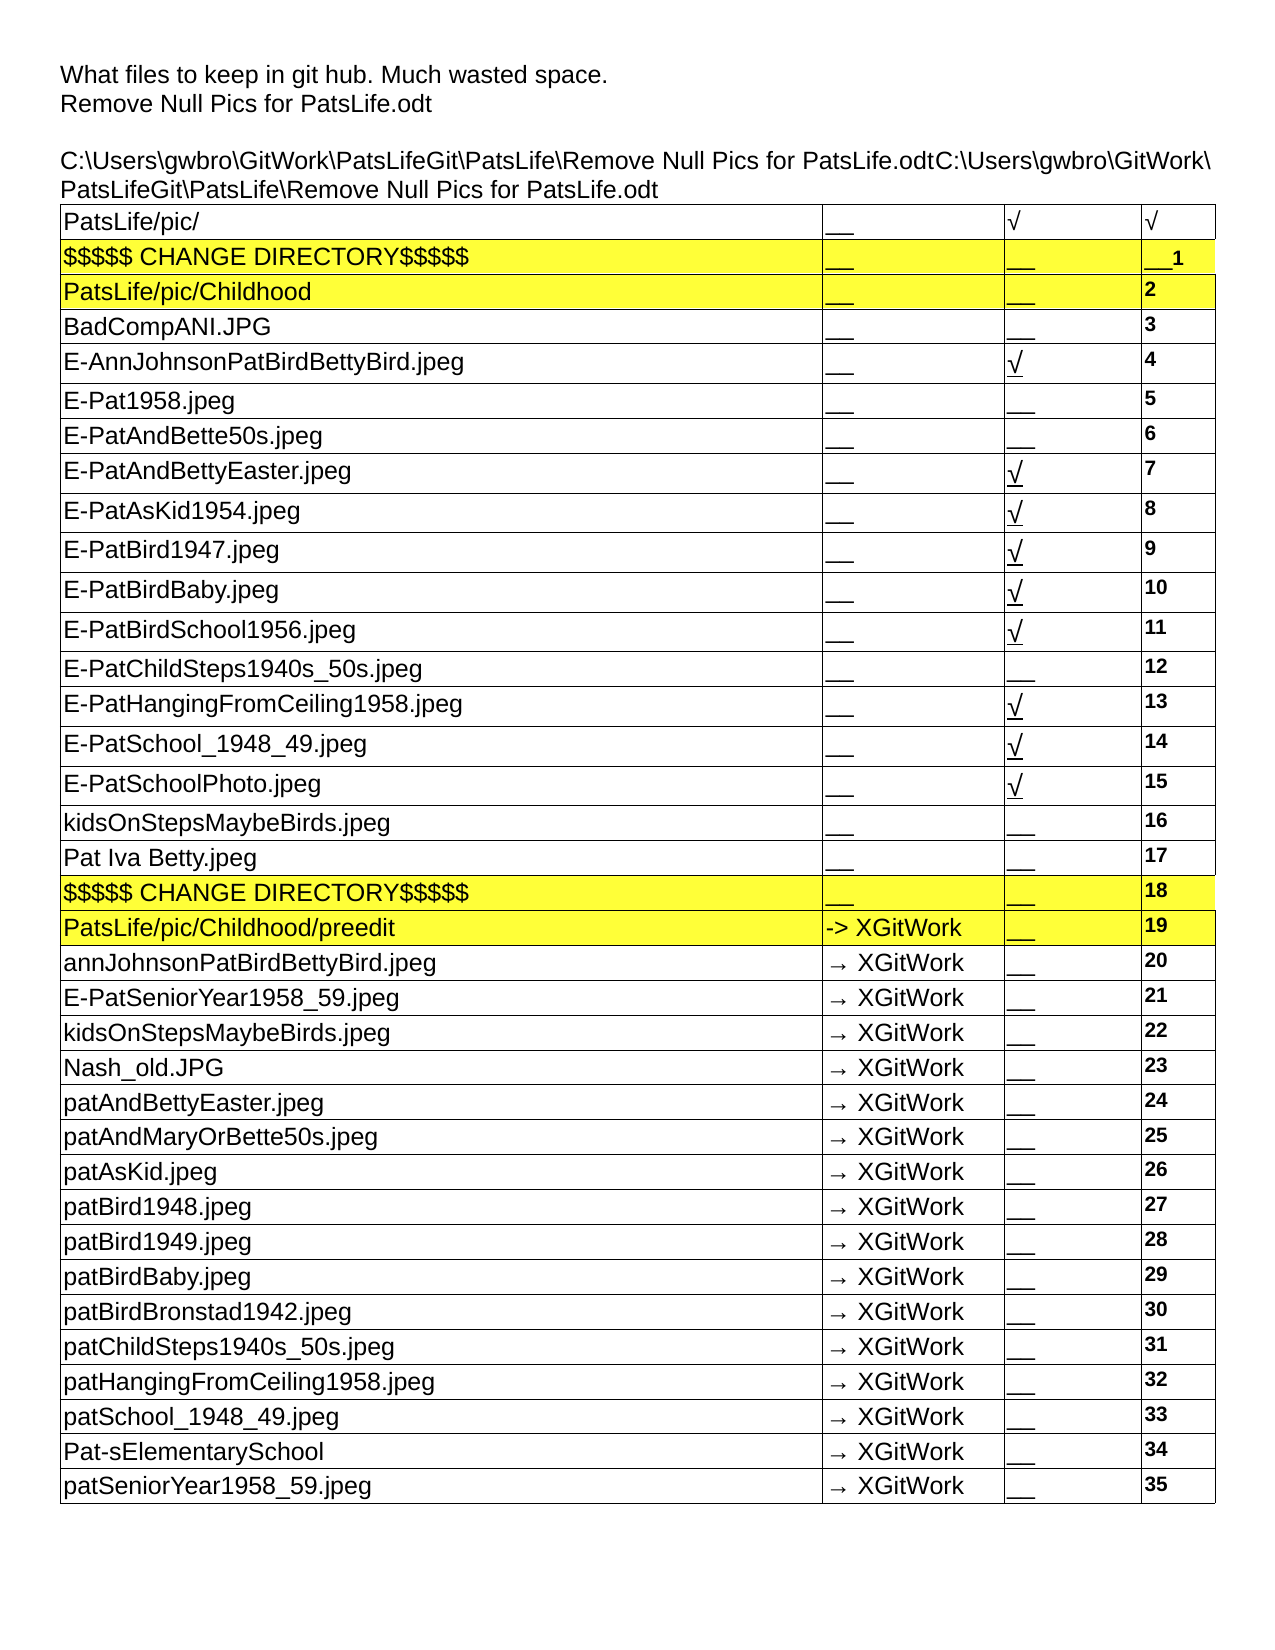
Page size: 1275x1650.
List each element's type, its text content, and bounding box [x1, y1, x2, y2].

table_cell 18 [1142, 876, 1215, 910]
table_cell E-PatSchool_1948_49.jpeg [61, 727, 822, 766]
table_cell __ [823, 687, 1004, 726]
table_cell __ [1005, 1400, 1141, 1433]
table_cell __ [1005, 841, 1141, 875]
table_cell kidsOnStepsMaybeBirds.jpeg [61, 1016, 822, 1049]
table_cell patChildSteps1940s_50s.jpeg [61, 1330, 822, 1363]
table_cell -> XGitWork [823, 911, 1004, 945]
table_cell √ [1005, 613, 1141, 651]
table_cell √ [1005, 533, 1141, 572]
table_cell __1 [1142, 240, 1215, 273]
table_cell 5 [1142, 384, 1215, 418]
table_cell → XGitWork [823, 1051, 1004, 1084]
table_cell __ [1005, 1051, 1141, 1084]
table_cell $$$$$ CHANGE DIRECTORY$$$$$ [61, 240, 822, 273]
table_cell → XGitWork [823, 1295, 1004, 1329]
table_cell Pat Iva Betty.jpeg [61, 841, 822, 875]
table_cell → XGitWork [823, 1016, 1004, 1049]
table_cell __ [1005, 946, 1141, 980]
table_cell kidsOnStepsMaybeBirds.jpeg [61, 806, 822, 840]
table_cell __ [823, 419, 1004, 453]
table_cell patHangingFromCeiling1958.jpeg [61, 1365, 822, 1398]
table_cell patAsKid.jpeg [61, 1155, 822, 1189]
table_cell BadCompANI.JPG [61, 310, 822, 343]
table_cell 35 [1142, 1469, 1215, 1503]
table_cell __ [823, 240, 1004, 273]
table_cell E-PatBirdBaby.jpeg [61, 573, 822, 612]
table_cell __ [823, 613, 1004, 651]
table_cell → XGitWork [823, 1155, 1004, 1189]
table_cell __ [823, 310, 1004, 343]
table_cell __ [1005, 1085, 1141, 1119]
table_cell 10 [1142, 573, 1215, 612]
table_cell 29 [1142, 1260, 1215, 1294]
table_cell __ [1005, 1295, 1141, 1329]
table_cell 30 [1142, 1295, 1215, 1329]
table_cell __ [823, 494, 1004, 532]
table_cell patAndMaryOrBette50s.jpeg [61, 1120, 822, 1154]
table_cell 19 [1142, 911, 1215, 945]
table_cell 32 [1142, 1365, 1215, 1398]
table_cell 16 [1142, 806, 1215, 840]
table_cell E-PatAndBette50s.jpeg [61, 419, 822, 453]
table_cell → XGitWork [823, 1400, 1004, 1433]
table_cell 33 [1142, 1400, 1215, 1433]
table_cell __ [1005, 240, 1141, 273]
table_cell 27 [1142, 1190, 1215, 1224]
table_cell patBird1948.jpeg [61, 1190, 822, 1224]
table_cell __ [823, 806, 1004, 840]
table_cell __ [1005, 806, 1141, 840]
table_cell √ [1005, 454, 1141, 492]
text What files to keep in git hub. Much wasted space. [60, 60, 1215, 89]
table_cell __ [1005, 652, 1141, 686]
table_cell 6 [1142, 419, 1215, 453]
table_cell E-Pat1958.jpeg [61, 384, 822, 418]
table_cell __ [1005, 1469, 1141, 1503]
table_cell __ [1005, 1190, 1141, 1224]
table_cell __ [1005, 275, 1141, 308]
table_cell → XGitWork [823, 1260, 1004, 1294]
table_cell → XGitWork [823, 1225, 1004, 1259]
table_cell √ [1005, 687, 1141, 726]
table_cell 20 [1142, 946, 1215, 980]
table_cell 12 [1142, 652, 1215, 686]
table_cell 24 [1142, 1085, 1215, 1119]
table_cell __ [823, 454, 1004, 492]
table_cell √ [1005, 767, 1141, 805]
text C:\Users\gwbro\GitWork\PatsLifeGit\PatsLife\Remove Null Pics for PatsLife.odtC:\Users\gwbro\GitWork\PatsLifeGit\PatsLife\Remove Null Pics for PatsLife.odt [60, 146, 1215, 204]
table_cell __ [1005, 911, 1141, 945]
table_cell √ [1005, 494, 1141, 532]
table_cell 22 [1142, 1016, 1215, 1049]
table_cell 17 [1142, 841, 1215, 875]
table_cell __ [823, 727, 1004, 766]
table_cell patSeniorYear1958_59.jpeg [61, 1469, 822, 1503]
table_cell 13 [1142, 687, 1215, 726]
table_cell __ [823, 573, 1004, 612]
table_cell PatsLife/pic/Childhood [61, 275, 822, 308]
table_cell __ [1005, 1330, 1141, 1363]
table_cell patBird1949.jpeg [61, 1225, 822, 1259]
table_cell annJohnsonPatBirdBettyBird.jpeg [61, 946, 822, 980]
table_cell 7 [1142, 454, 1215, 492]
table_cell √ [1005, 727, 1141, 766]
table_cell 8 [1142, 494, 1215, 532]
table_cell → XGitWork [823, 1330, 1004, 1363]
table_cell 11 [1142, 613, 1215, 651]
table_cell → XGitWork [823, 1469, 1004, 1503]
table_cell → XGitWork [823, 946, 1004, 980]
table_cell __ [1005, 310, 1141, 343]
table_cell 14 [1142, 727, 1215, 766]
table_cell __ [1005, 384, 1141, 418]
table_cell E-PatBirdSchool1956.jpeg [61, 613, 822, 651]
table_cell __ [823, 841, 1004, 875]
table_cell PatsLife/pic/Childhood/preedit [61, 911, 822, 945]
table_cell 25 [1142, 1120, 1215, 1154]
table_cell → XGitWork [823, 1365, 1004, 1398]
table_cell E-PatChildSteps1940s_50s.jpeg [61, 652, 822, 686]
table_cell patBirdBronstad1942.jpeg [61, 1295, 822, 1329]
table_cell __ [1005, 1260, 1141, 1294]
table_cell → XGitWork [823, 1120, 1004, 1154]
table_cell 26 [1142, 1155, 1215, 1189]
table_cell 2 [1142, 275, 1215, 308]
table_cell E-PatSeniorYear1958_59.jpeg [61, 981, 822, 1014]
table_header √ [1142, 205, 1215, 239]
table_cell → XGitWork [823, 981, 1004, 1014]
table_cell 3 [1142, 310, 1215, 343]
table_cell __ [823, 384, 1004, 418]
table_cell __ [823, 275, 1004, 308]
table_header __ [823, 205, 1004, 239]
table_cell 9 [1142, 533, 1215, 572]
table_cell __ [1005, 419, 1141, 453]
table_cell → XGitWork [823, 1085, 1004, 1119]
table_cell __ [823, 876, 1004, 910]
table_cell E-PatSchoolPhoto.jpeg [61, 767, 822, 805]
table_cell patBirdBaby.jpeg [61, 1260, 822, 1294]
table_cell 21 [1142, 981, 1215, 1014]
table_cell → XGitWork [823, 1190, 1004, 1224]
table_cell → XGitWork [823, 1434, 1004, 1468]
table_cell √ [1005, 573, 1141, 612]
table_cell __ [1005, 1365, 1141, 1398]
table_cell $$$$$ CHANGE DIRECTORY$$$$$ [61, 876, 822, 910]
table_cell 28 [1142, 1225, 1215, 1259]
table_cell E-PatAndBettyEaster.jpeg [61, 454, 822, 492]
table_cell E-PatAsKid1954.jpeg [61, 494, 822, 532]
table_cell 23 [1142, 1051, 1215, 1084]
table_cell patAndBettyEaster.jpeg [61, 1085, 822, 1119]
table_cell E-AnnJohnsonPatBirdBettyBird.jpeg [61, 344, 822, 383]
table_cell Pat-sElementarySchool [61, 1434, 822, 1468]
table_cell E-PatHangingFromCeiling1958.jpeg [61, 687, 822, 726]
table_cell __ [1005, 1434, 1141, 1468]
table_cell √ [1005, 344, 1141, 383]
table_cell __ [823, 652, 1004, 686]
table_cell 31 [1142, 1330, 1215, 1363]
table_header PatsLife/pic/ [61, 205, 822, 239]
table_cell __ [1005, 1120, 1141, 1154]
table_cell __ [823, 344, 1004, 383]
table_cell 34 [1142, 1434, 1215, 1468]
table_cell __ [1005, 1225, 1141, 1259]
table_cell __ [1005, 876, 1141, 910]
text Remove Null Pics for PatsLife.odt [60, 89, 1215, 117]
table_cell E-PatBird1947.jpeg [61, 533, 822, 572]
table_cell 15 [1142, 767, 1215, 805]
table_cell Nash_old.JPG [61, 1051, 822, 1084]
table_cell __ [823, 767, 1004, 805]
table_cell __ [823, 533, 1004, 572]
table_cell 4 [1142, 344, 1215, 383]
table_cell __ [1005, 1155, 1141, 1189]
table_cell __ [1005, 1016, 1141, 1049]
table_cell patSchool_1948_49.jpeg [61, 1400, 822, 1433]
table_cell __ [1005, 981, 1141, 1014]
table_header √ [1005, 205, 1141, 239]
